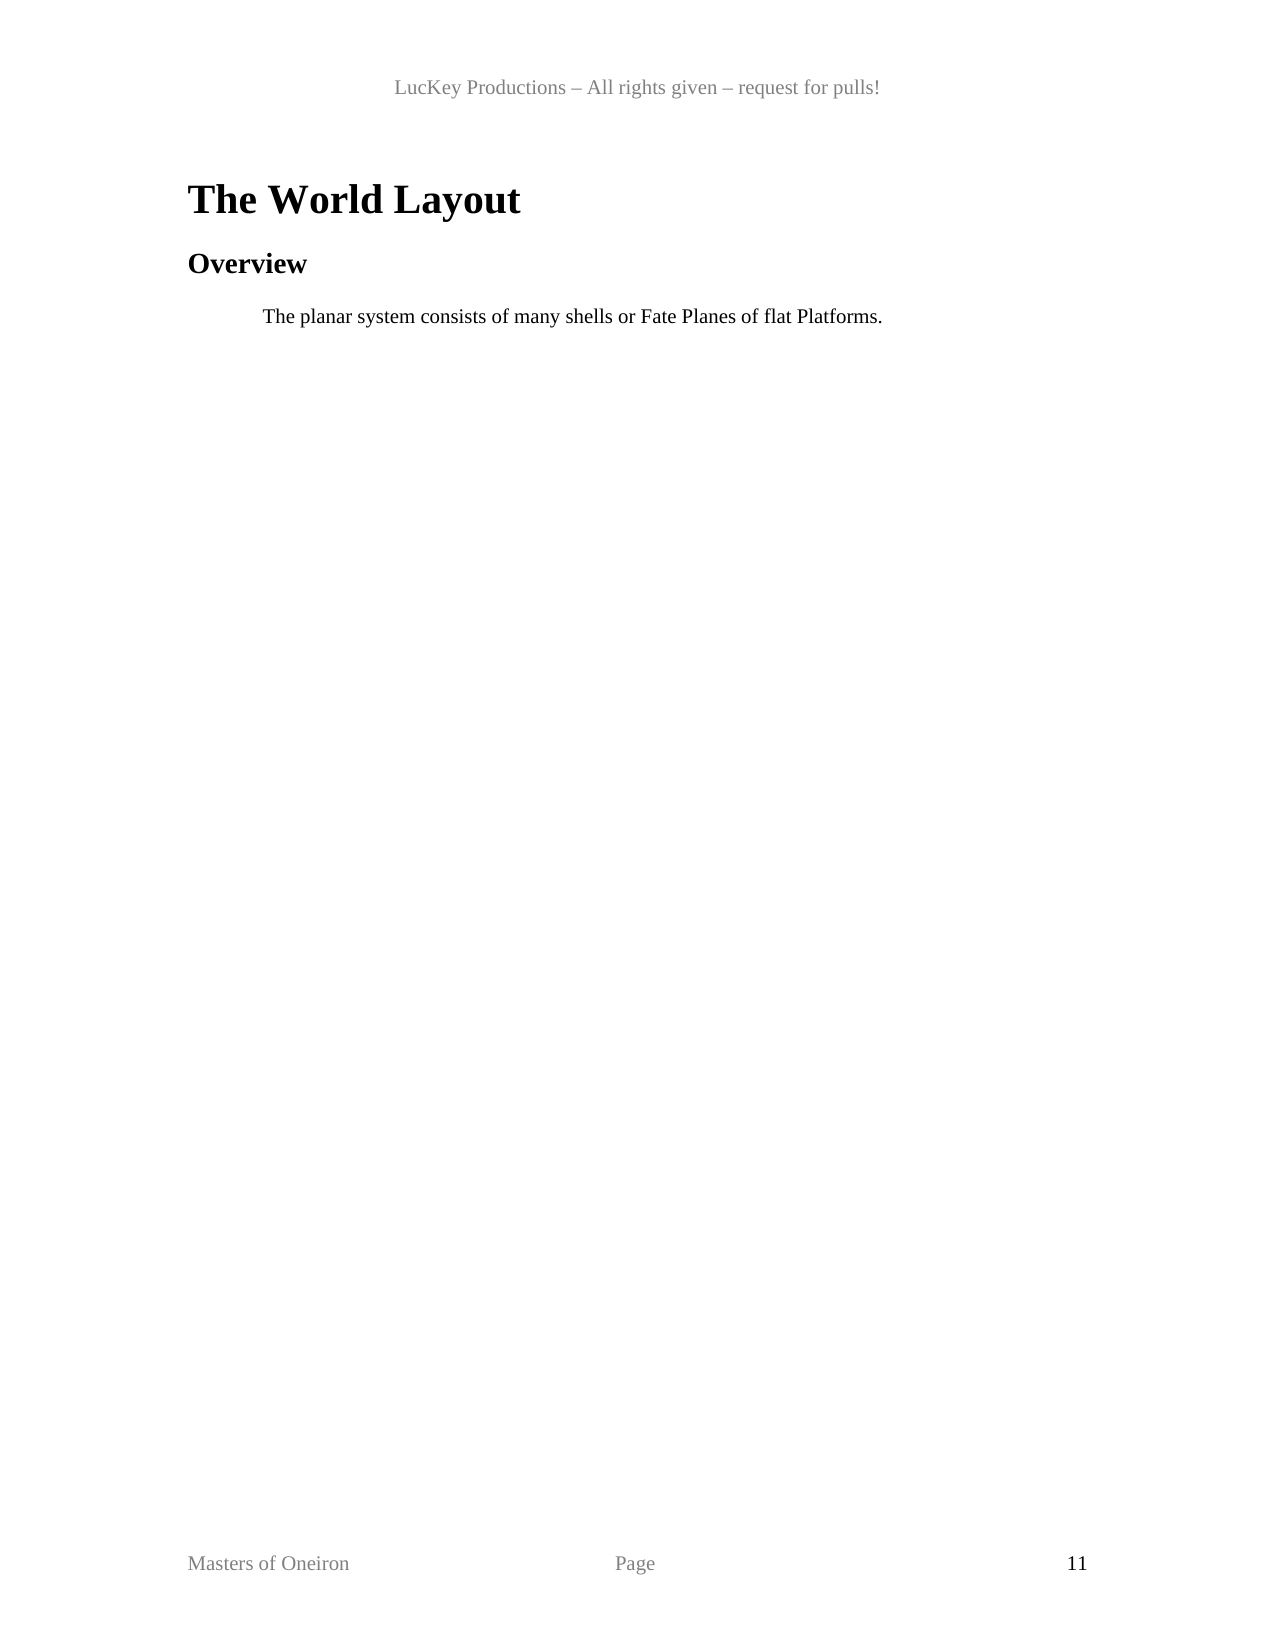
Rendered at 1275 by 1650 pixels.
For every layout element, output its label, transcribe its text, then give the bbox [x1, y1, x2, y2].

subtitle Overview [187, 246, 1087, 279]
subtitle The World Layout [187, 174, 1087, 222]
text The planar system consists of many shells or Fate Planes of flat Platforms. [187, 304, 1087, 328]
